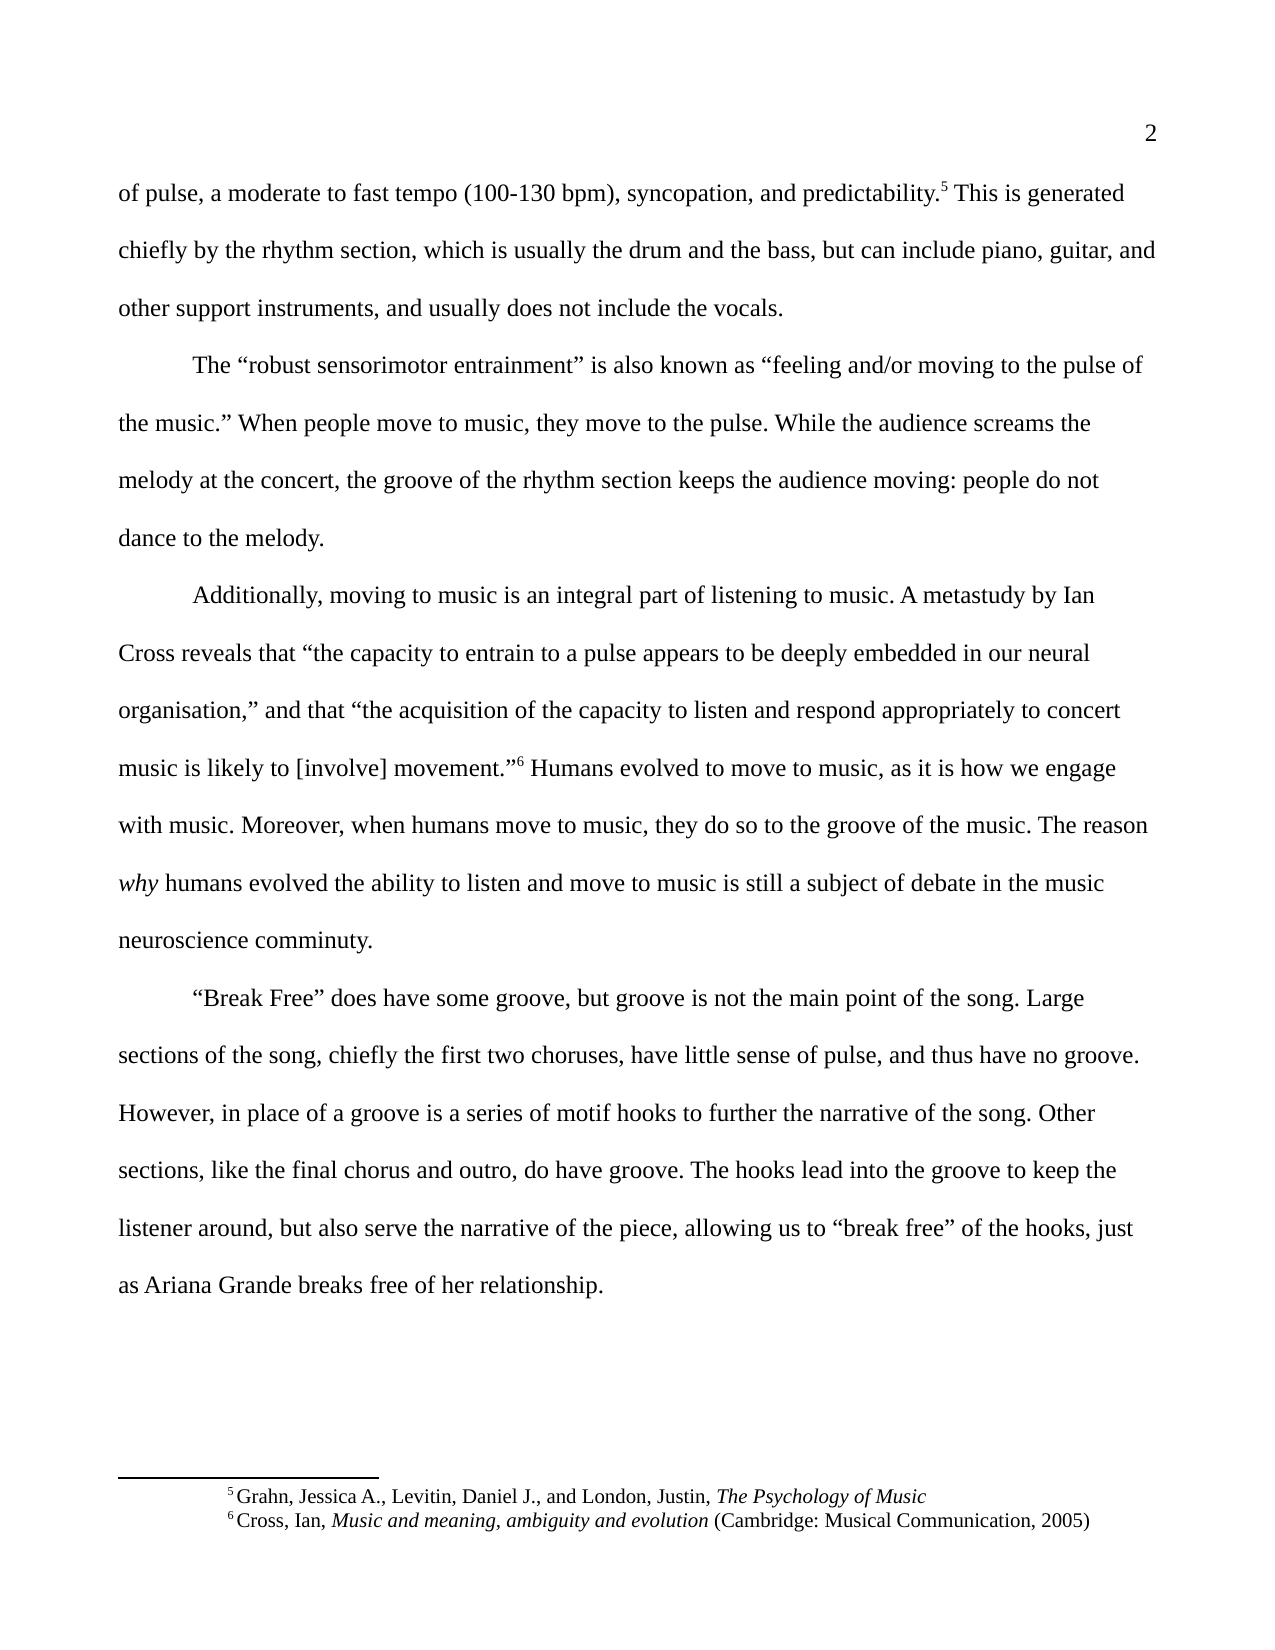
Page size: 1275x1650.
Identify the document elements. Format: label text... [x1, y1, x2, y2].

text Grahn, Jessica A., Levitin, Daniel J., and London, Justin, The Psychology of Music [118, 1484, 1157, 1508]
text Additionally, moving to music is an integral part of listening to music. A metastudy by Ian Cross reveals that “the capacity to entrain to a pulse appears to be deeply embedded in our neural organisation,” and that “the acquisition of the capacity to listen and respond appropriately to concert music is likely to [involve] movement.” Humans evolved to move to music, as it is how we engage with music. Moreover, when humans move to music, they do so to the groove of the music. The reason why humans evolved the ability to listen and move to music is still a subject of debate in the music neuroscience comminuty. [118, 581, 1157, 954]
text of pulse, a moderate to fast tempo (100-130 bpm), syncopation, and predictability. This is generated chiefly by the rhythm section, which is usually the drum and the bass, but can include piano, guitar, and other support instruments, and usually does not include the vocals. [118, 178, 1157, 322]
text “Break Free” does have some groove, but groove is not the main point of the song. Large sections of the song, chiefly the first two choruses, have little sense of pulse, and thus have no groove. However, in place of a groove is a series of motif hooks to further the narrative of the song. Other sections, like the final chorus and outro, do have groove. The hooks lead into the groove to keep the listener around, but also serve the narrative of the piece, allowing us to “break free” of the hooks, just as Ariana Grande breaks free of her relationship. [118, 983, 1157, 1299]
text Cross, Ian, Music and meaning, ambiguity and evolution (Cambridge: Musical Communication, 2005) [118, 1508, 1157, 1532]
text The “robust sensorimotor entrainment” is also known as “feeling and/or moving to the pulse of the music.” When people move to music, they move to the pulse. While the audience screams the melody at the concert, the groove of the rhythm section keeps the audience moving: people do not dance to the melody. [118, 351, 1157, 552]
